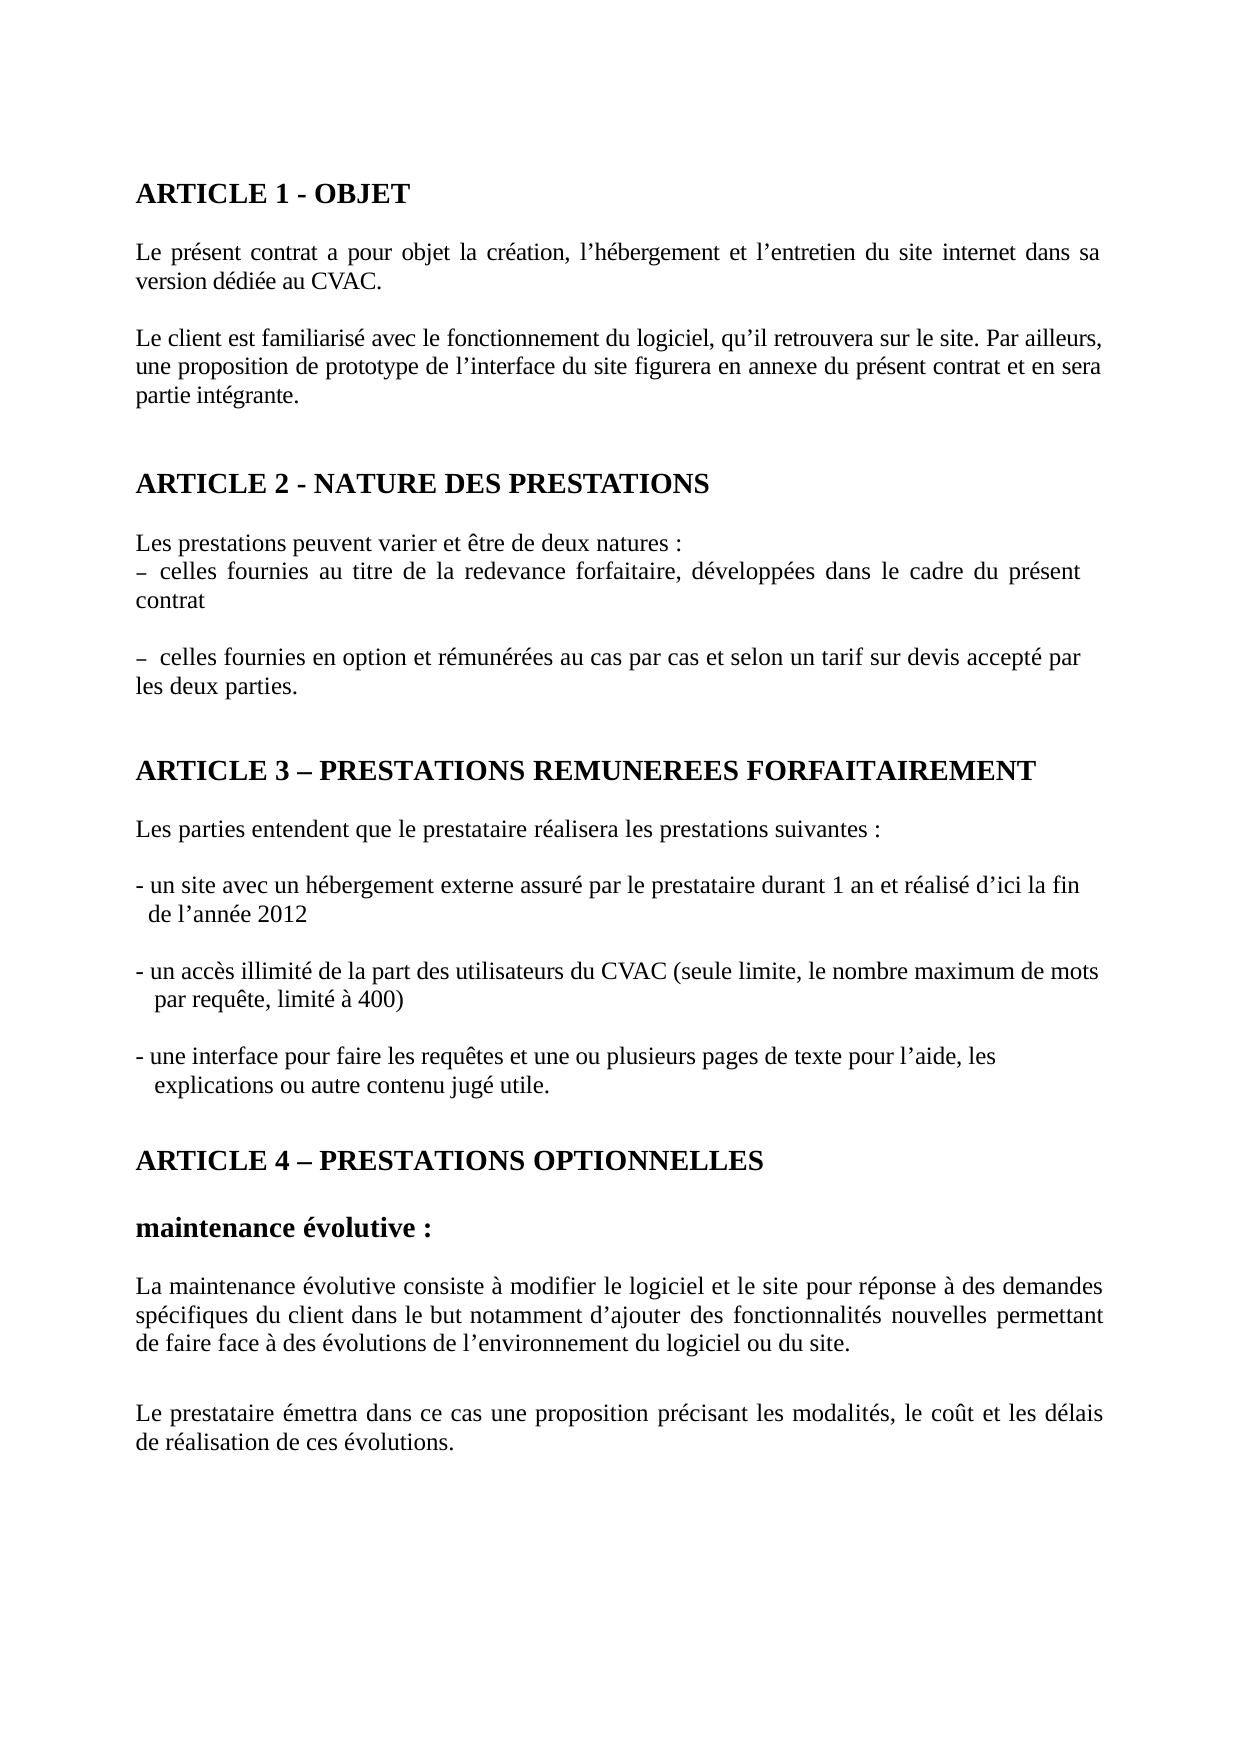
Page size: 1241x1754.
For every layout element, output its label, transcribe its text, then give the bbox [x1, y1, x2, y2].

text La maintenance évolutive consiste à modifier le logiciel et le site pour réponse à des demandes spécifiques du client dans le but notamment d’ajouter des fonctionnalités nouvelles permettant de faire face à des évolutions de l’environnement du logiciel ou du site. [135, 1272, 1103, 1357]
text de l’année 2012 [135, 899, 1102, 928]
text – celles fournies au titre de la redevance forfaitaire, développées dans le cadre du présent contrat [135, 557, 1103, 614]
text ARTICLE 1 - OBJET [135, 176, 469, 209]
text - un accès illimité de la part des utilisateurs du CVAC (seule limite, le nombre maximum de mots par requête, limité à 400) [135, 956, 1102, 1013]
text ARTICLE 2 - NATURE DES PRESTATIONS [135, 466, 848, 500]
text - un site avec un hébergement externe assuré par le prestataire durant 1 an et réalisé d’ici la fin [135, 871, 1102, 899]
text ARTICLE 3 – PRESTATIONS REMUNEREES FORFAITAIREMENT [135, 758, 1109, 786]
text Les parties entendent que le prestataire réalisera les prestations suivantes : [135, 814, 1104, 843]
text Le prestataire émettra dans ce cas une proposition précisant les modalités, le coût et les délais de réalisation de ces évolutions. [135, 1399, 1103, 1456]
text maintenance évolutive : [135, 1210, 739, 1243]
text ARTICLE 4 – PRESTATIONS OPTIONNELLES [135, 1143, 783, 1177]
text Les prestations peuvent varier et être de deux natures : [135, 528, 699, 557]
text Le client est familiarisé avec le fonctionnement du logiciel, qu’il retrouvera sur le site. Par ailleurs, une proposition de prototype de l’interface du site figurera en annexe du présent contrat et en sera partie intégrante. [135, 323, 1102, 409]
text - une interface pour faire les requêtes et une ou plusieurs pages de texte pour l’aide, les explications ou autre contenu jugé utile. [135, 1042, 1102, 1099]
text Le présent contrat a pour objet la création, l’hébergement et l’entretien du site internet dans sa version dédiée au CVAC. [135, 237, 1101, 294]
text – celles fournies en option et rémunérées au cas par cas et selon un tarif sur devis accepté par les deux parties. [135, 643, 1102, 700]
